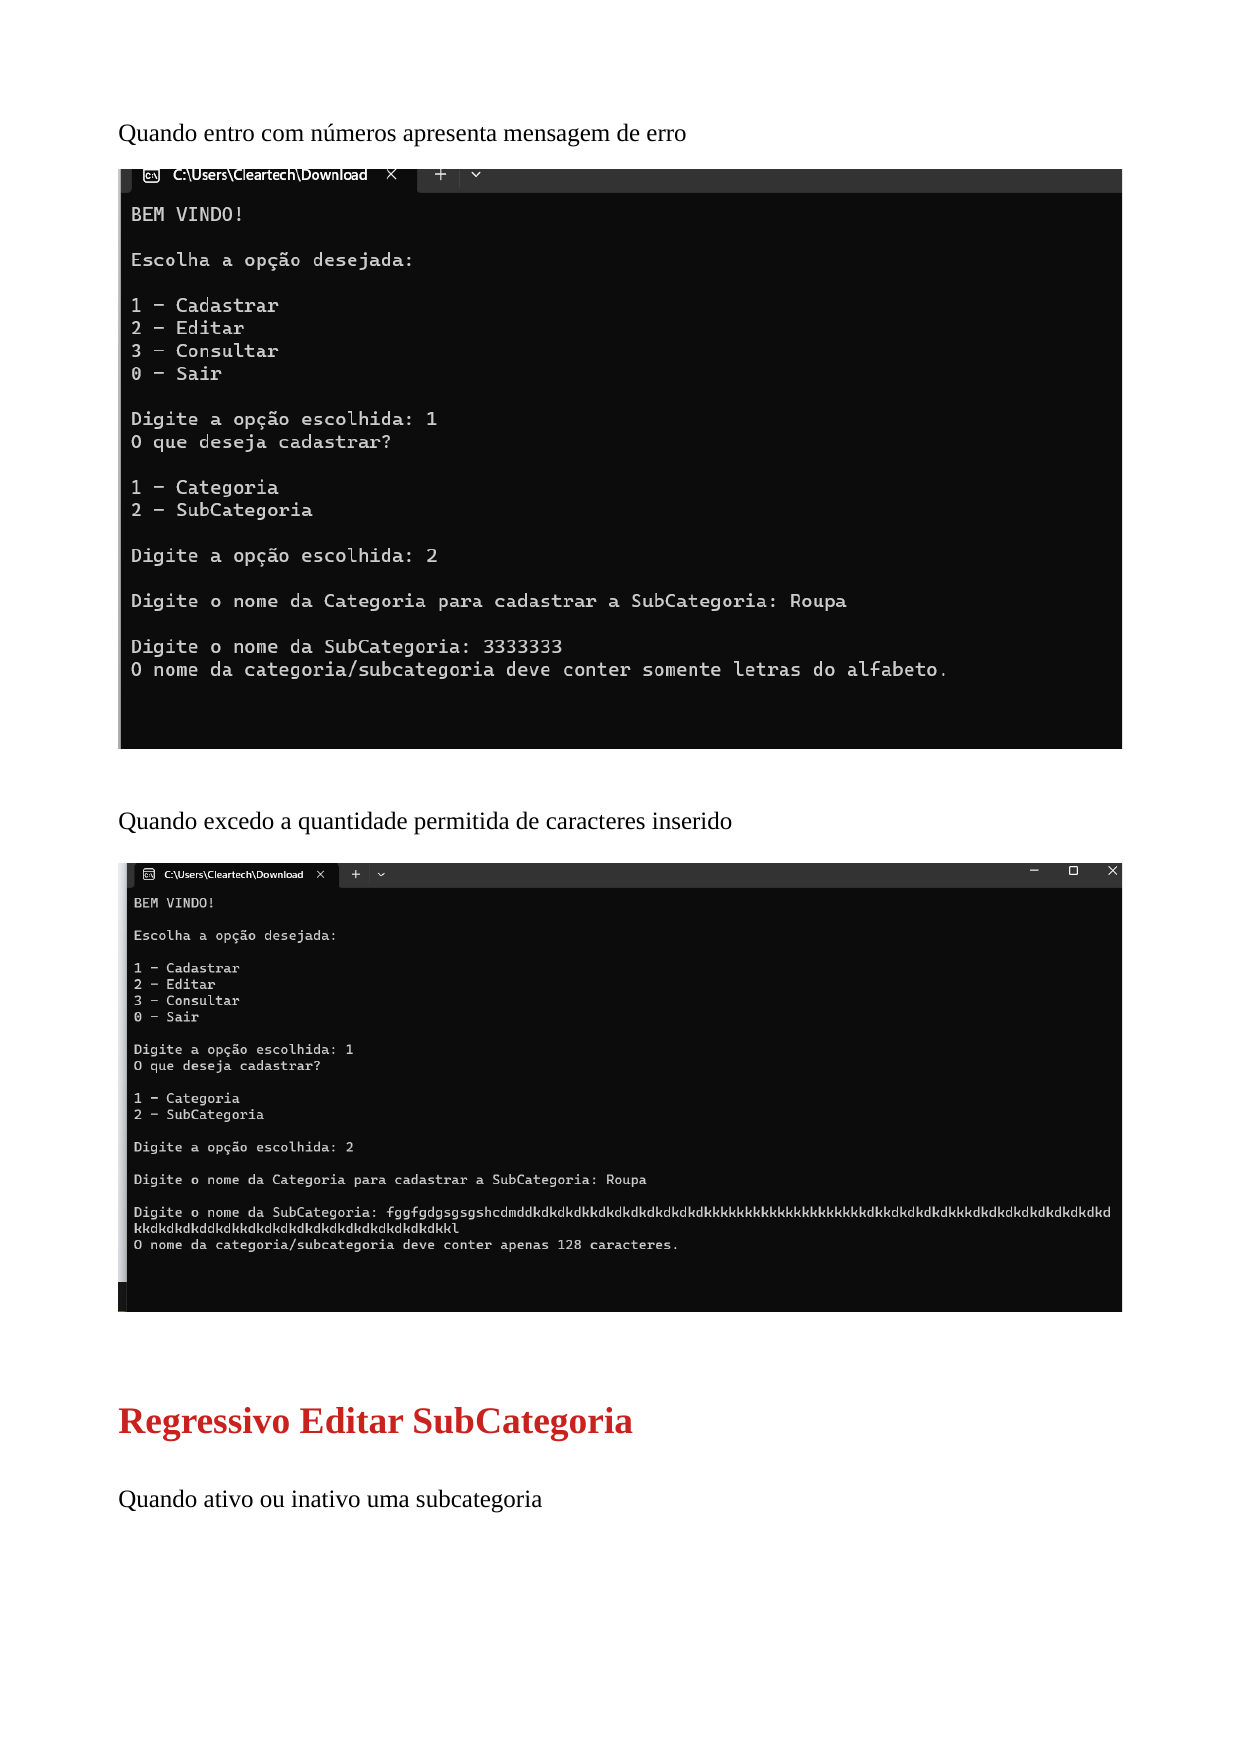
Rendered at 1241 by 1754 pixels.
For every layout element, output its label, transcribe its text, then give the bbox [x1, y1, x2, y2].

text Regressivo Editar SubCategoria [118, 1398, 1122, 1441]
text Quando entro com números apresenta mensagem de erro [118, 118, 1122, 147]
text Quando ativo ou inativo uma subcategoria [118, 1484, 1122, 1513]
text Quando excedo a quantidade permitida de caracteres inserido [118, 806, 1122, 835]
picture [118, 169, 1123, 749]
picture [118, 863, 1123, 1312]
